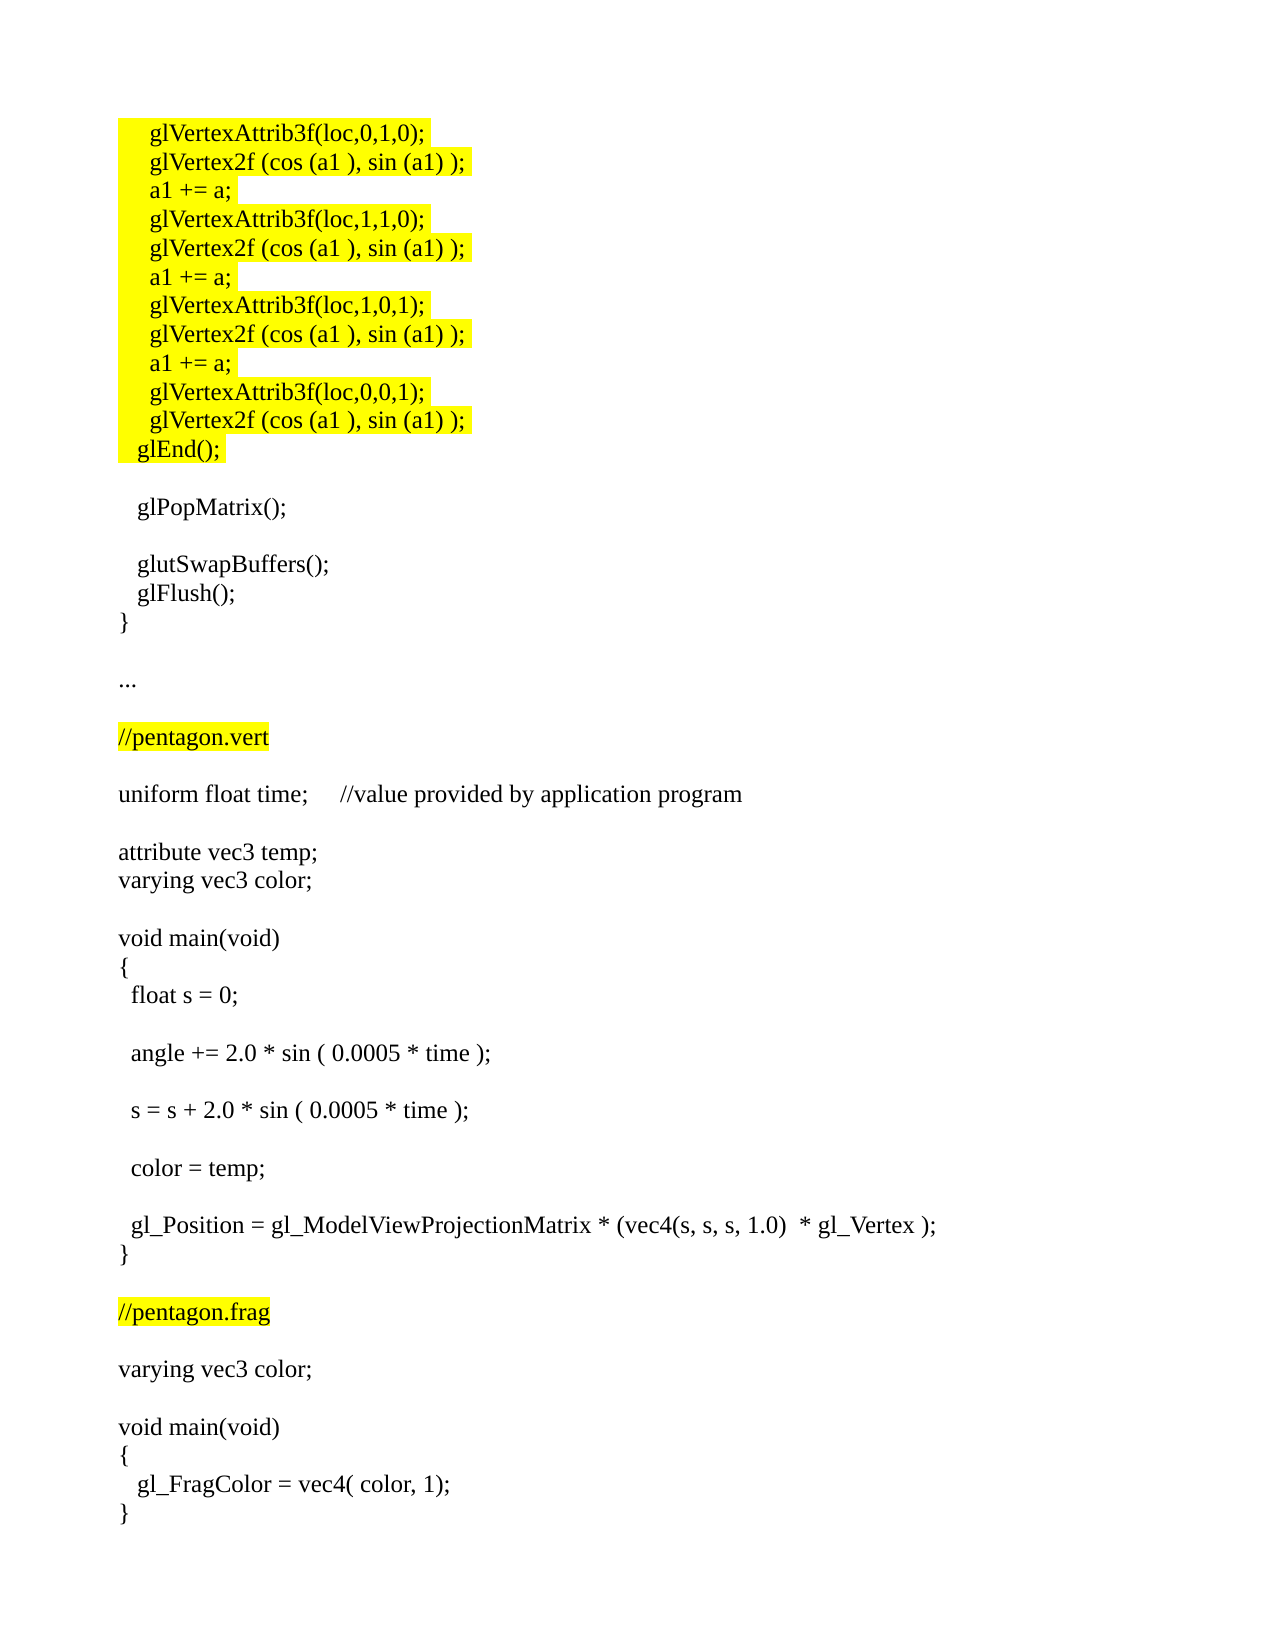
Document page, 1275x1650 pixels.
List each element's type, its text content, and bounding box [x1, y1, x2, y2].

text glFlush(); [118, 578, 1157, 607]
text uniform float time; //value provided by application program [118, 779, 1157, 808]
text varying vec3 color; [118, 1354, 1157, 1383]
text { [118, 1441, 1157, 1469]
text glutSwapBuffers(); [118, 549, 1157, 578]
text angle += 2.0 * sin ( 0.0005 * time ); [118, 1038, 1157, 1067]
text a1 += a; [118, 262, 1157, 291]
text varying vec3 color; [118, 866, 1157, 894]
text void main(void) [118, 1412, 1157, 1441]
text } [118, 607, 1157, 636]
text gl_FragColor = vec4( color, 1); [118, 1469, 1157, 1498]
text void main(void) [118, 923, 1157, 952]
text glVertexAttrib3f(loc,0,1,0); [118, 118, 1157, 147]
text gl_Position = gl_ModelViewProjectionMatrix * (vec4(s, s, s, 1.0) * gl_Vertex ); [118, 1211, 1157, 1239]
text a1 += a; [118, 348, 1157, 377]
text a1 += a; [118, 176, 1157, 204]
text glVertex2f (cos (a1 ), sin (a1) ); [118, 233, 1157, 262]
text glVertex2f (cos (a1 ), sin (a1) ); [118, 147, 1157, 176]
text glVertex2f (cos (a1 ), sin (a1) ); [118, 319, 1157, 348]
text glVertexAttrib3f(loc,1,1,0); [118, 204, 1157, 233]
text //pentagon.frag [118, 1297, 1157, 1326]
text //pentagon.vert [118, 722, 1157, 751]
text } [118, 1239, 1157, 1268]
text glVertex2f (cos (a1 ), sin (a1) ); [118, 406, 1157, 434]
text color = temp; [118, 1153, 1157, 1182]
text glVertexAttrib3f(loc,0,0,1); [118, 377, 1157, 406]
text } [118, 1498, 1157, 1527]
text attribute vec3 temp; [118, 837, 1157, 866]
text glEnd(); [118, 434, 1157, 463]
text glPopMatrix(); [118, 492, 1157, 521]
text ... [118, 664, 1157, 693]
text float s = 0; [118, 981, 1157, 1009]
text glVertexAttrib3f(loc,1,0,1); [118, 291, 1157, 319]
text s = s + 2.0 * sin ( 0.0005 * time ); [118, 1096, 1157, 1124]
text { [118, 952, 1157, 981]
